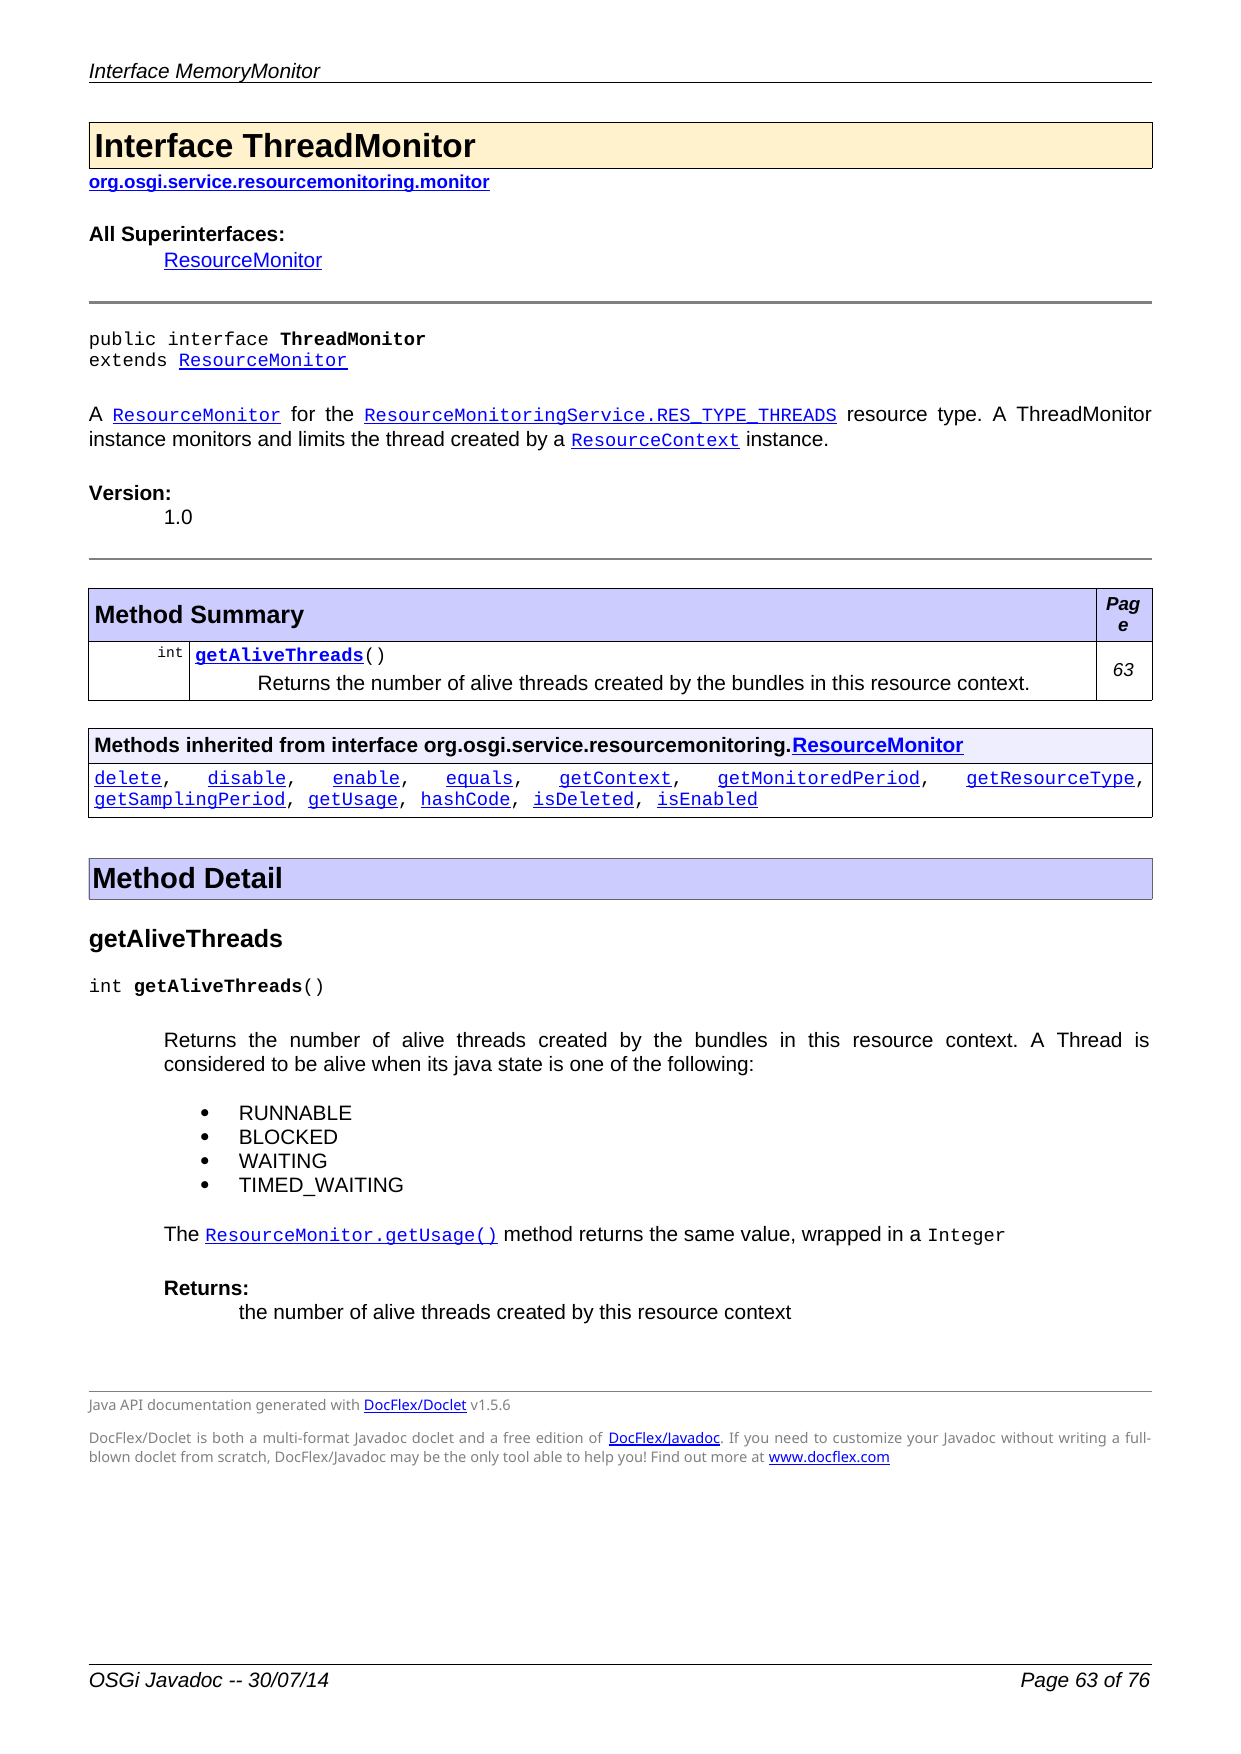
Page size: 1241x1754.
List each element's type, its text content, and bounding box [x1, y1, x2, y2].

subtitle getAliveThreads [88, 924, 1152, 953]
text Version: [88, 481, 1152, 505]
list TIMED_WAITING [201, 1173, 1152, 1197]
text ResourceMonitor [163, 248, 1152, 272]
table_header Method Summary [89, 589, 1096, 641]
text A ResourceMonitor for the ResourceMonitoringService.RES_TYPE_THREADS resource type. A ThreadMonitor instance monitors and limits the thread created by a ResourceContext instance. [88, 401, 1152, 452]
subtitle All Superinterfaces: [88, 222, 1152, 246]
text DocFlex/Doclet is both a multi-format Javadoc doclet and a free edition of DocFlex/Javadoc. If you need to customize your Javadoc without writing a full-blown doclet from scratch, DocFlex/Javadoc may be the only tool able to help you! Find out more at www.docflex.com [88, 1427, 1152, 1467]
text the number of alive threads created by this resource context [238, 1300, 1152, 1324]
text The ResourceMonitor.getUsage() method returns the same value, wrapped in a Integer [163, 1222, 1152, 1247]
subtitle Method Detail [90, 859, 1152, 899]
list WAITING [201, 1148, 1152, 1173]
text Returns: [163, 1276, 1152, 1300]
table_cell int [89, 642, 189, 699]
table_header Methods inherited from interface org.osgi.service.resourcemonitoring.ResourceMonitor [89, 729, 1152, 763]
text extends ResourceMonitor [88, 351, 1152, 372]
subtitle Interface ThreadMonitor [90, 123, 1152, 168]
list BLOCKED [201, 1124, 1152, 1148]
table_cell getAliveThreads() Returns the number of alive threads created by the bundles in this resource context. [190, 642, 1096, 699]
text Returns the number of alive threads created by the bundles in this resource context. A Thread is considered to be alive when its java state is one of the following: [163, 1027, 1152, 1075]
text 1.0 [163, 505, 1152, 529]
list RUNNABLE [201, 1100, 1152, 1124]
text org.osgi.service.resourcemonitoring.monitor [88, 171, 1152, 193]
table_header Page [1097, 589, 1152, 641]
table_cell delete, disable, enable, equals, getContext, getMonitoredPeriod, getResourceType, getSamplingPeriod, getUsage, hashCode, isDeleted, isEnabled [89, 764, 1152, 817]
text public interface ThreadMonitor [88, 330, 1152, 351]
text Java API documentation generated with DocFlex/Doclet v1.5.6 [88, 1392, 1152, 1415]
text int getAliveThreads() [88, 977, 1152, 998]
table_cell 63 [1097, 642, 1152, 699]
